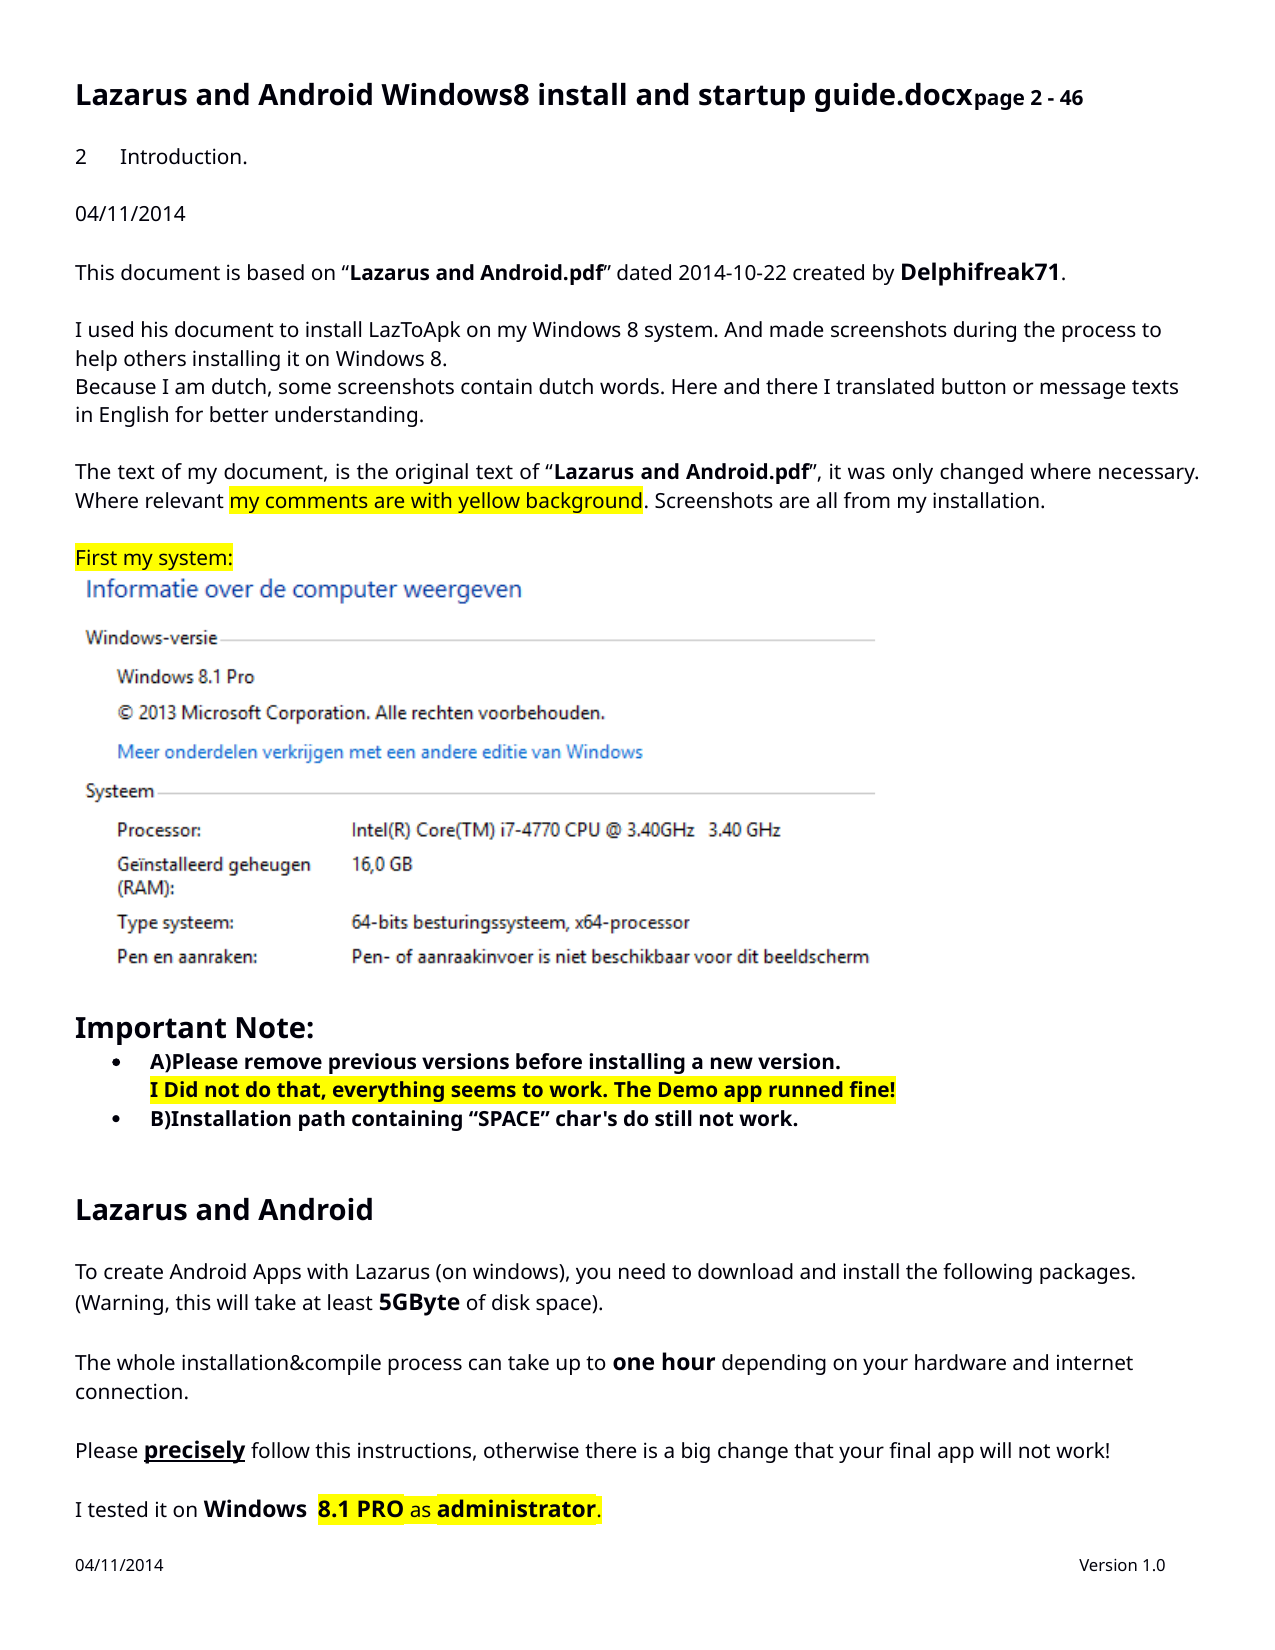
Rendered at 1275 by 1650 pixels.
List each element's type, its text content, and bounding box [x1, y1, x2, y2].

picture [75, 571, 876, 979]
text I used his document to install LazToApk on my Windows 8 system. And made screenshots during the process to help others installing it on Windows 8. [75, 315, 1200, 372]
list B)Installation path containing “SPACE” char's do still not work. [112, 1104, 1200, 1132]
text Because I am dutch, some screenshots contain dutch words. Here and there I translated button or message texts in English for better understanding. [75, 372, 1200, 429]
list A)Please remove previous versions before installing a new version. I Did not do that, everything seems to work. The Demo app runned fine! [112, 1047, 1200, 1104]
text To create Android Apps with Lazarus (on windows), you need to download and install the following packages. (Warning, this will take at least 5GByte of disk space). [75, 1257, 1200, 1317]
text The whole installation&compile process can take up to one hour depending on your hardware and internet connection. [75, 1346, 1200, 1405]
text The text of my document, is the original text of “Lazarus and Android.pdf”, it was only changed where necessary. Where relevant my comments are with yellow background. Screenshots are all from my installation. [75, 457, 1200, 514]
text Important Note: [75, 1007, 1200, 1047]
subtitle Introduction. [75, 142, 1200, 170]
text Lazarus and Android [75, 1189, 1200, 1229]
text This document is based on “Lazarus and Android.pdf” dated 2014-10-22 created by Delphifreak71. [75, 256, 1200, 287]
text Please precisely follow this instructions, otherwise there is a big change that your final app will not work! [75, 1434, 1200, 1465]
text First my system: [75, 543, 1200, 571]
text I tested it on Windows 8.1 PRO as administrator. [75, 1493, 1200, 1525]
text 04/11/2014 [75, 199, 1200, 227]
